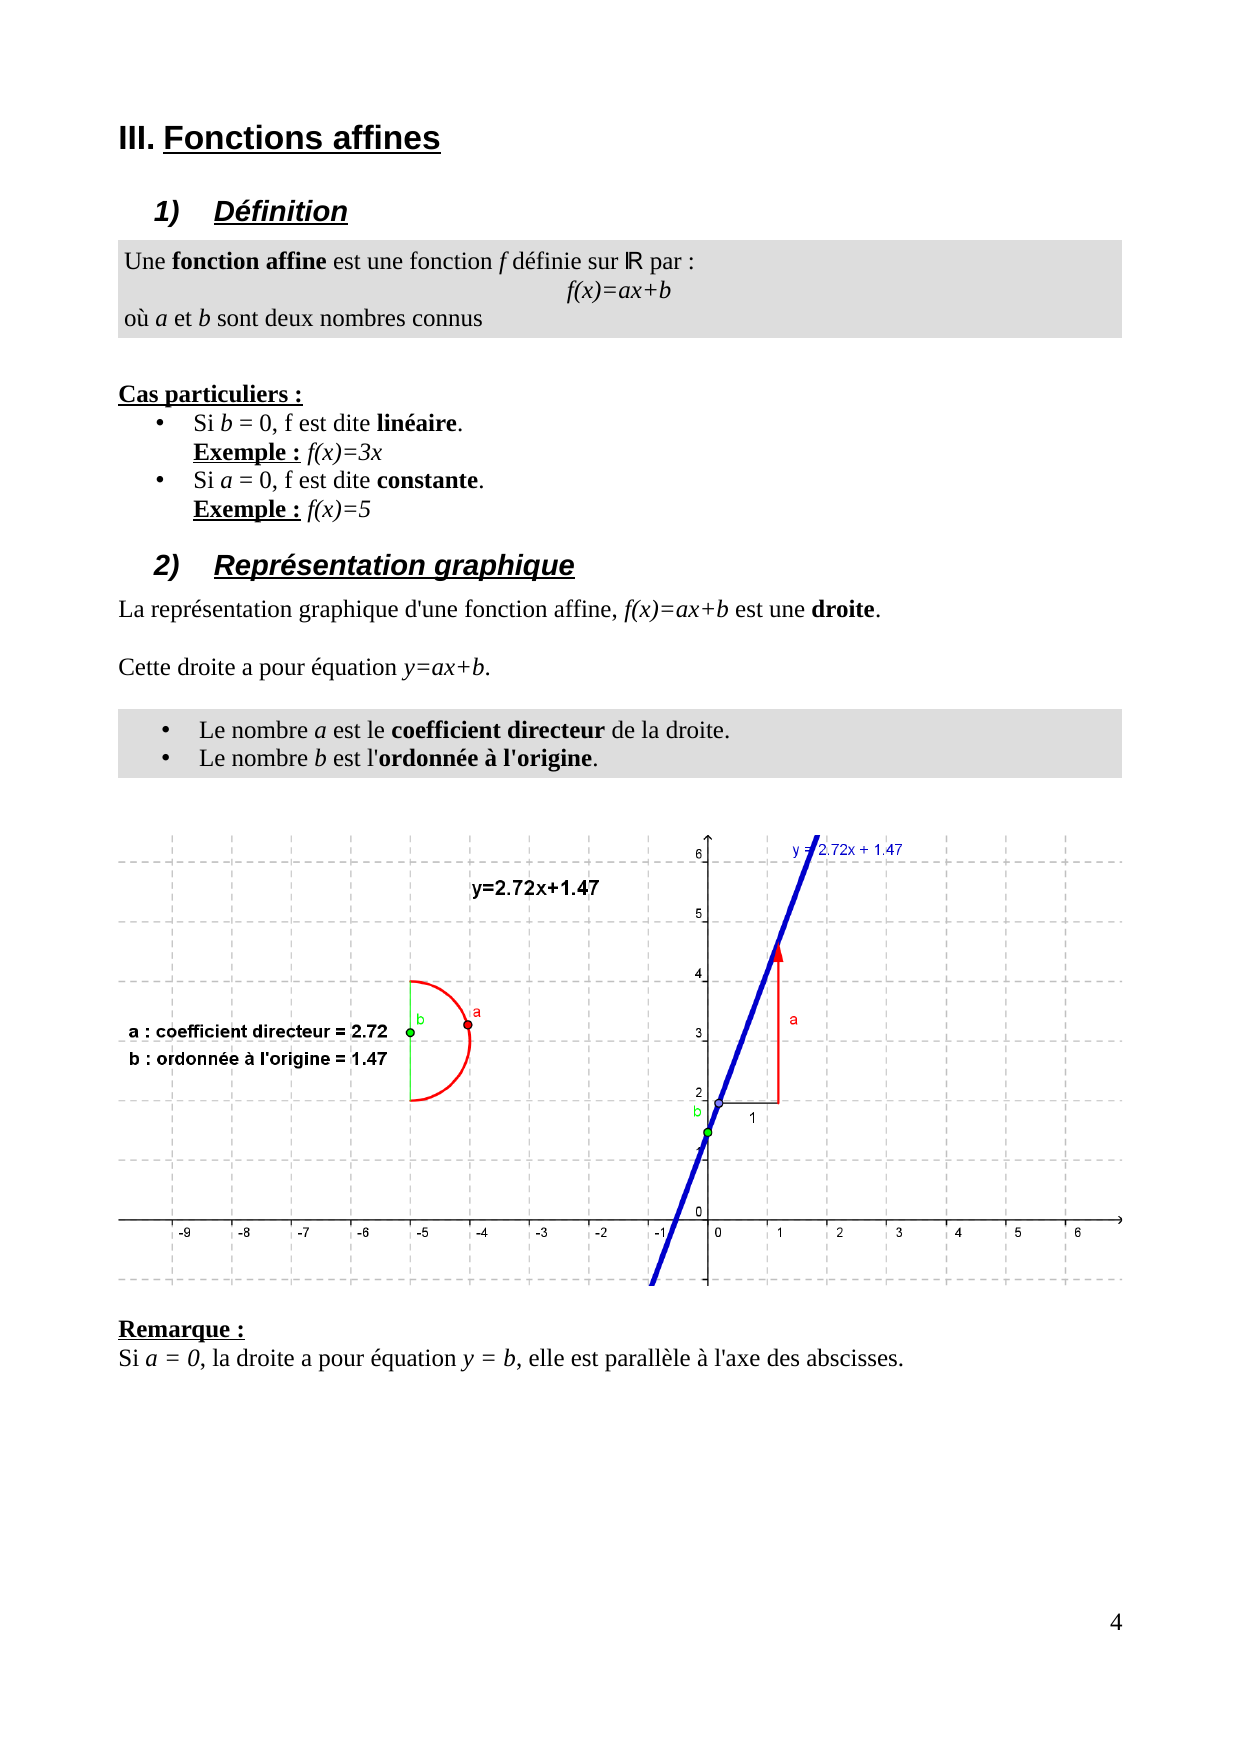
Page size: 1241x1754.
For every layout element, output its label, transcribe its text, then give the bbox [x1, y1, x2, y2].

text Cette droite a pour équation y=ax+b. [118, 652, 1122, 680]
subtitle Représentation graphique [153, 548, 1122, 582]
subtitle Fonctions affines [118, 118, 1122, 157]
text Cas particuliers : [118, 379, 1122, 408]
subtitle Définition [153, 194, 1122, 228]
list Si b = 0, f est dite linéaire. [156, 408, 1122, 437]
table_header Le nombre a est le coefficient directeur de la droite. Le nombre b est l'ordonnée à l'origine. [118, 709, 1122, 778]
text Remarque : [118, 1314, 1122, 1343]
text La représentation graphique d'une fonction affine, f(x)=ax+b est une droite. [118, 594, 1122, 623]
table_header Une fonction affine est une fonction f définie sur ℝ par : f(x)=ax+b où a et b sont deux nombres connus [118, 240, 1122, 338]
list Exemple : f(x)=5 [156, 494, 1122, 523]
list Si a = 0, f est dite constante. [156, 466, 1122, 494]
list Exemple : f(x)=3x [156, 437, 1122, 466]
text Si a = 0, la droite a pour équation y = b, elle est parallèle à l'axe des abscisses. [118, 1343, 1122, 1371]
